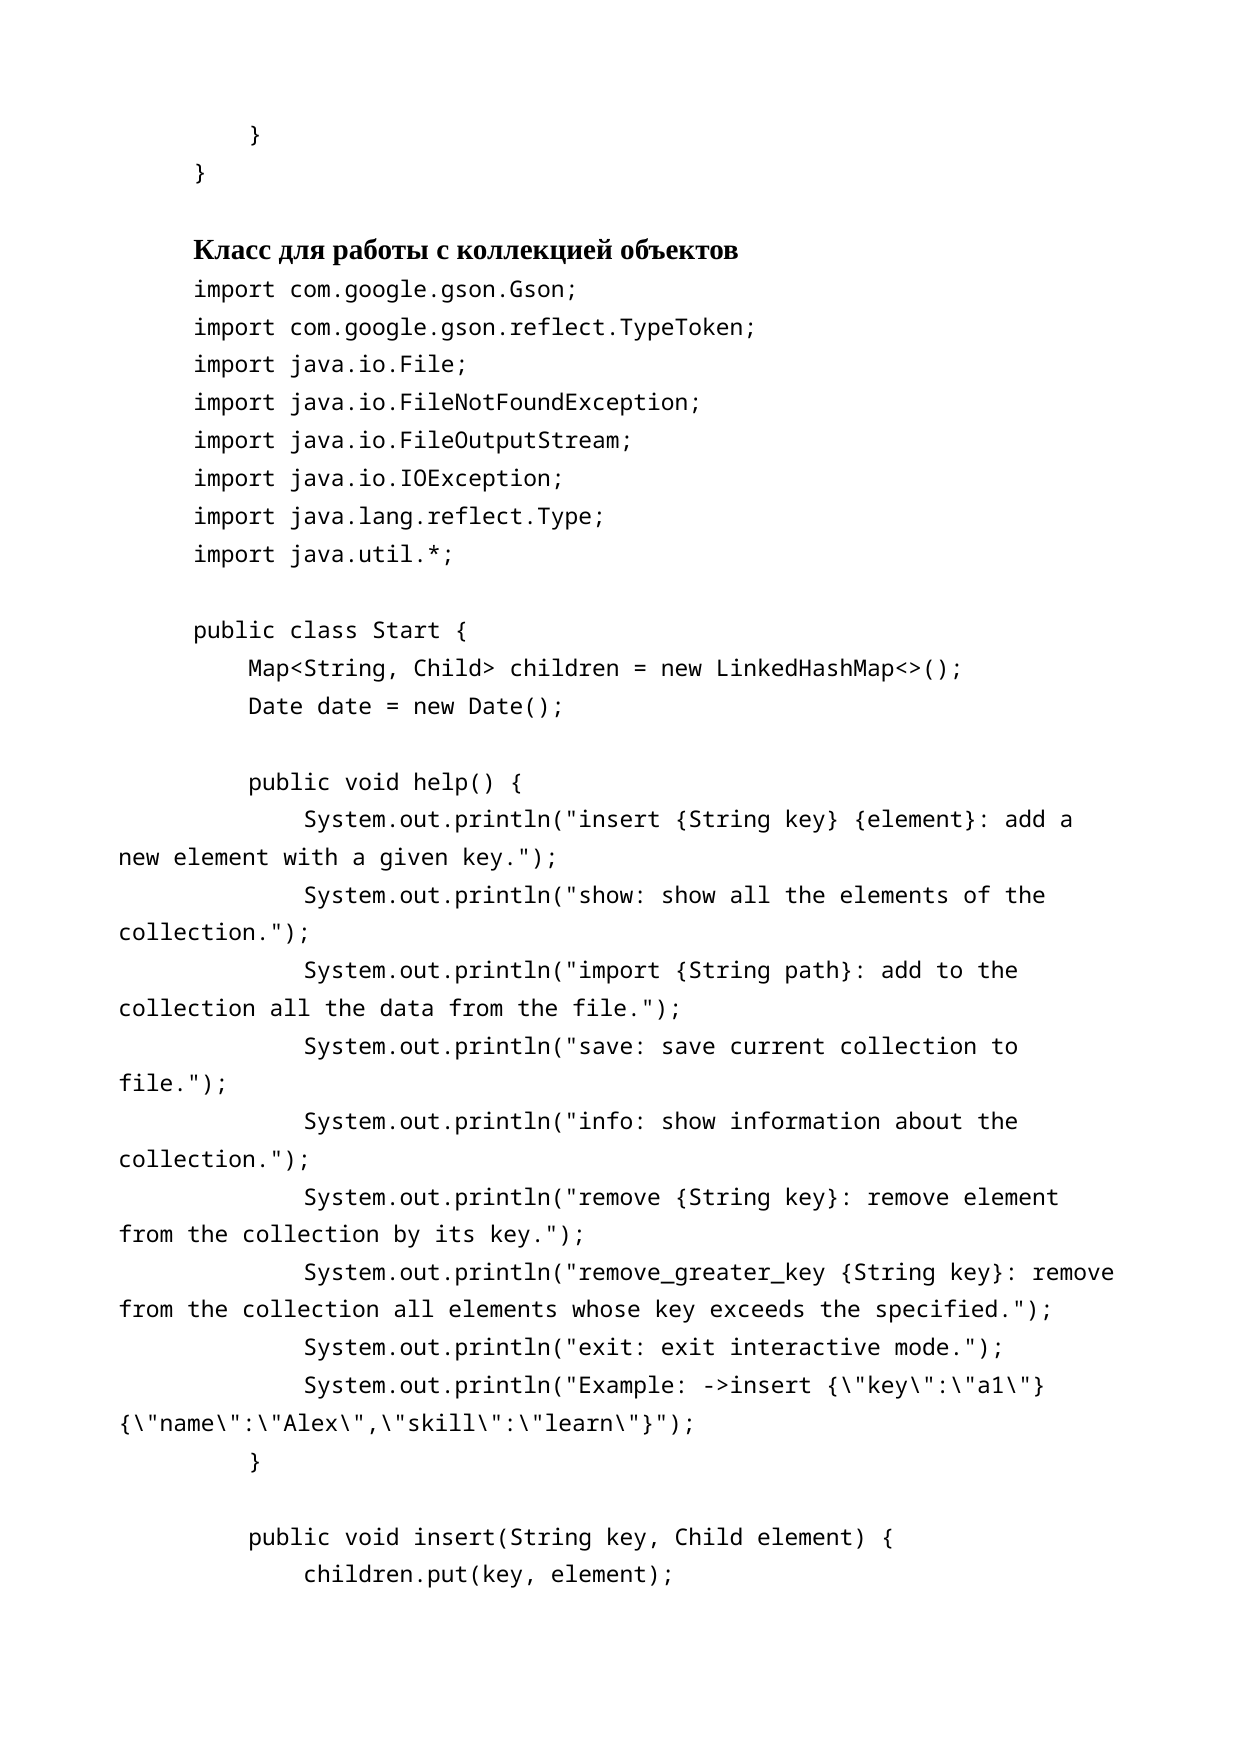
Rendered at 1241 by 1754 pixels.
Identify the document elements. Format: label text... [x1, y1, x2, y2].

text } [193, 156, 1122, 187]
text public void help() { [118, 765, 1122, 797]
text public void insert(String key, Child element) { [118, 1520, 1122, 1552]
text System.out.println("save: save current collection to file."); [118, 1029, 1122, 1098]
text import java.util.*; [118, 538, 1122, 569]
text System.out.println("remove_greater_key {String key}: remove from the collection all elements whose key exceeds the specified."); [118, 1256, 1122, 1324]
text Map<String, Child> children = new LinkedHashMap<>(); [118, 652, 1122, 683]
text System.out.println("info: show information about the collection."); [118, 1105, 1122, 1174]
text import java.lang.reflect.Type; [118, 500, 1122, 531]
text Класс для работы с коллекцией объектов [118, 232, 1122, 265]
text import java.io.FileNotFoundException; [118, 386, 1122, 417]
text System.out.println("import {String path}: add to the collection all the data from the file."); [118, 954, 1122, 1023]
text import java.io.File; [118, 348, 1122, 379]
text Date date = new Date(); [118, 689, 1122, 721]
text import com.google.gson.Gson; [118, 272, 1122, 304]
text import java.io.IOException; [118, 462, 1122, 493]
text System.out.println("Example: ->insert {\"key\":\"a1\"} {\"name\":\"Alex\",\"skill\":\"learn\"}"); [118, 1369, 1122, 1438]
text public class Start { [118, 614, 1122, 645]
text System.out.println("remove {String key}: remove element from the collection by its key."); [118, 1180, 1122, 1249]
text import java.io.FileOutputStream; [118, 424, 1122, 455]
text } [118, 1444, 1122, 1476]
text } [193, 118, 1122, 149]
text System.out.println("exit: exit interactive mode."); [118, 1331, 1122, 1362]
text System.out.println("show: show all the elements of the collection."); [118, 879, 1122, 947]
text System.out.println("insert {String key} {element}: add a new element with a given key."); [118, 803, 1122, 872]
text import com.google.gson.reflect.TypeToken; [118, 310, 1122, 342]
text children.put(key, element); [118, 1558, 1122, 1589]
